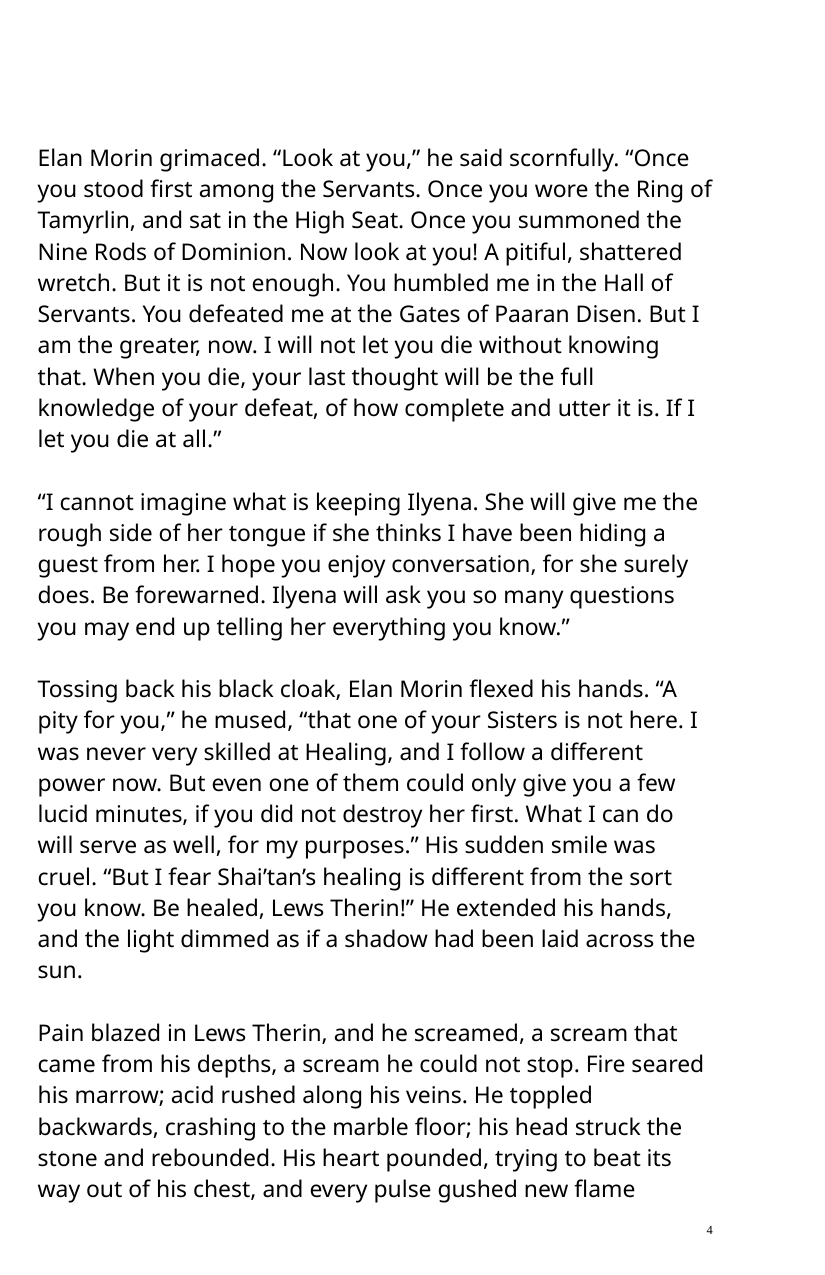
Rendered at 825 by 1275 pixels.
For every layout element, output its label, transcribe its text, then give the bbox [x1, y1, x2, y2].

text Tossing back his black cloak, Elan Morin flexed his hands. “A pity for you,” he mused, “that one of your Sisters is not here. I was never very skilled at Healing, and I follow a different power now. But even one of them could only give you a few lucid minutes, if you did not destroy her first. What I can do will serve as well, for my purposes.” His sudden smile was cruel. “But I fear Shai’tan’s healing is different from the sort you know. Be healed, Lews Therin!” He extended his hands, and the light dimmed as if a shadow had been laid across the sun. [37, 673, 712, 986]
text “I cannot imagine what is keeping Ilyena. She will give me the rough side of her tongue if she thinks I have been hiding a guest from her. I hope you enjoy conversation, for she surely does. Be forewarned. Ilyena will ask you so many questions you may end up telling her everything you know.” [37, 486, 712, 642]
text Pain blazed in Lews Therin, and he screamed, a scream that came from his depths, a scream he could not stop. Fire seared his marrow; acid rushed along his veins. He toppled backwards, crashing to the marble floor; his head struck the stone and rebounded. His heart pounded, trying to beat its way out of his chest, and every pulse gushed new flame [37, 1017, 712, 1204]
text Elan Morin grimaced. “Look at you,” he said scornfully. “Once you stood first among the Servants. Once you wore the Ring of Tamyrlin, and sat in the High Seat. Once you summoned the Nine Rods of Dominion. Now look at you! A pitiful, shattered wretch. But it is not enough. You humbled me in the Hall of Servants. You defeated me at the Gates of Paaran Disen. But I am the greater, now. I will not let you die without knowing that. When you die, your last thought will be the full knowledge of your defeat, of how complete and utter it is. If I let you die at all.” [37, 142, 712, 454]
